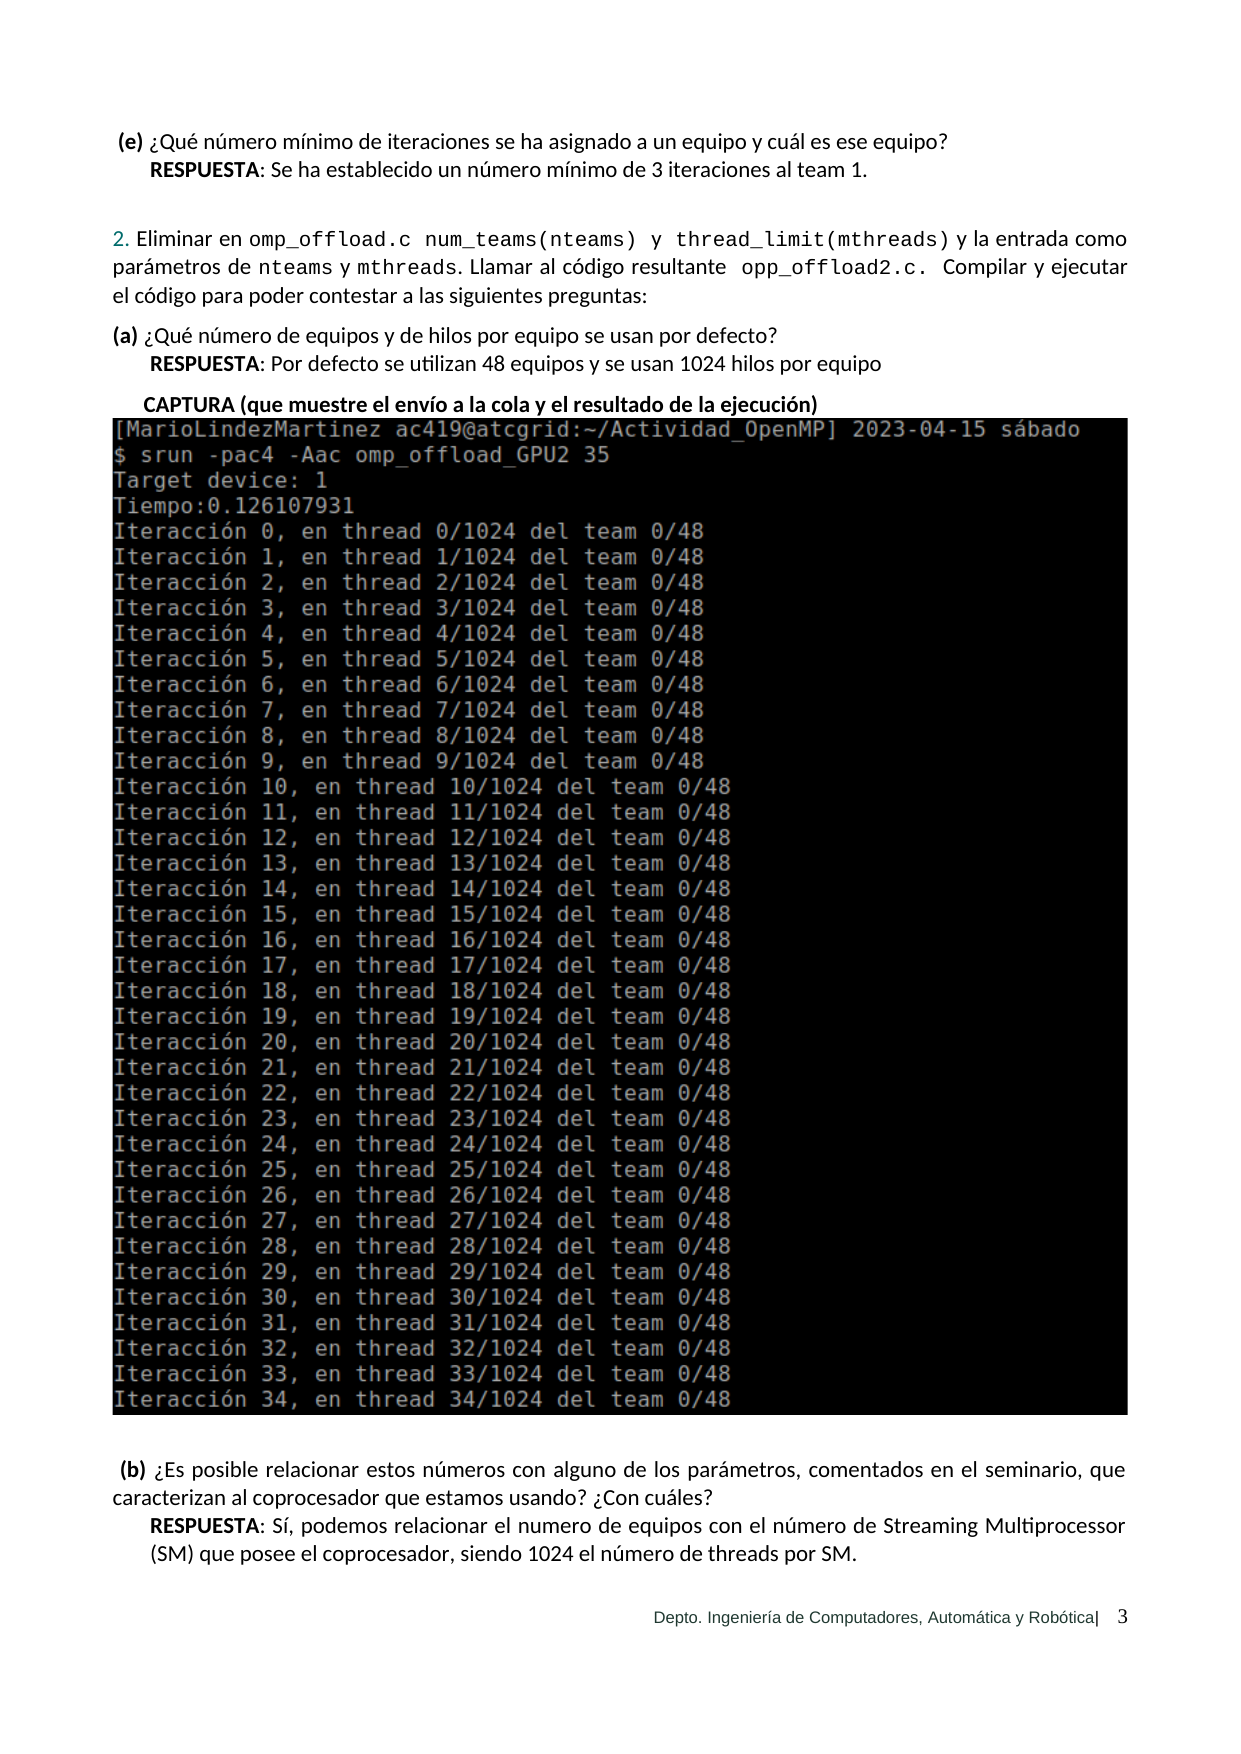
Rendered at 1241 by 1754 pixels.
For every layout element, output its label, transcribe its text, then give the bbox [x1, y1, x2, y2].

list (b) ¿Es posible relacionar estos números con alguno de los parámetros, comentados en el seminario, que caracterizan al coprocesador que estamos usando? ¿Con cuáles? [112, 1455, 1128, 1511]
picture [112, 418, 1128, 1415]
list (e) ¿Qué número mínimo de iteraciones se ha asignado a un equipo y cuál es ese equipo? [112, 127, 1128, 155]
text RESPUESTA: Por defecto se utilizan 48 equipos y se usan 1024 hilos por equipo [150, 349, 1128, 378]
list 2. Eliminar en omp_offload.c num_teams(nteams) y thread_limit(mthreads) y la entrada como parámetros de nteams y mthreads. Llamar al código resultante opp_offload2.c. Compilar y ejecutar el código para poder contestar a las siguientes preguntas: [112, 224, 1128, 309]
list CAPTURA (que muestre el envío a la cola y el resultado de la ejecución) [112, 390, 1128, 418]
text RESPUESTA: Sí, podemos relacionar el numero de equipos con el número de Streaming Multiprocessor (SM) que posee el coprocesador, siendo 1024 el número de threads por SM. [150, 1511, 1128, 1567]
text RESPUESTA: Se ha establecido un número mínimo de 3 iteraciones al team 1. [150, 155, 1128, 183]
list (a) ¿Qué número de equipos y de hilos por equipo se usan por defecto? [112, 322, 1128, 349]
